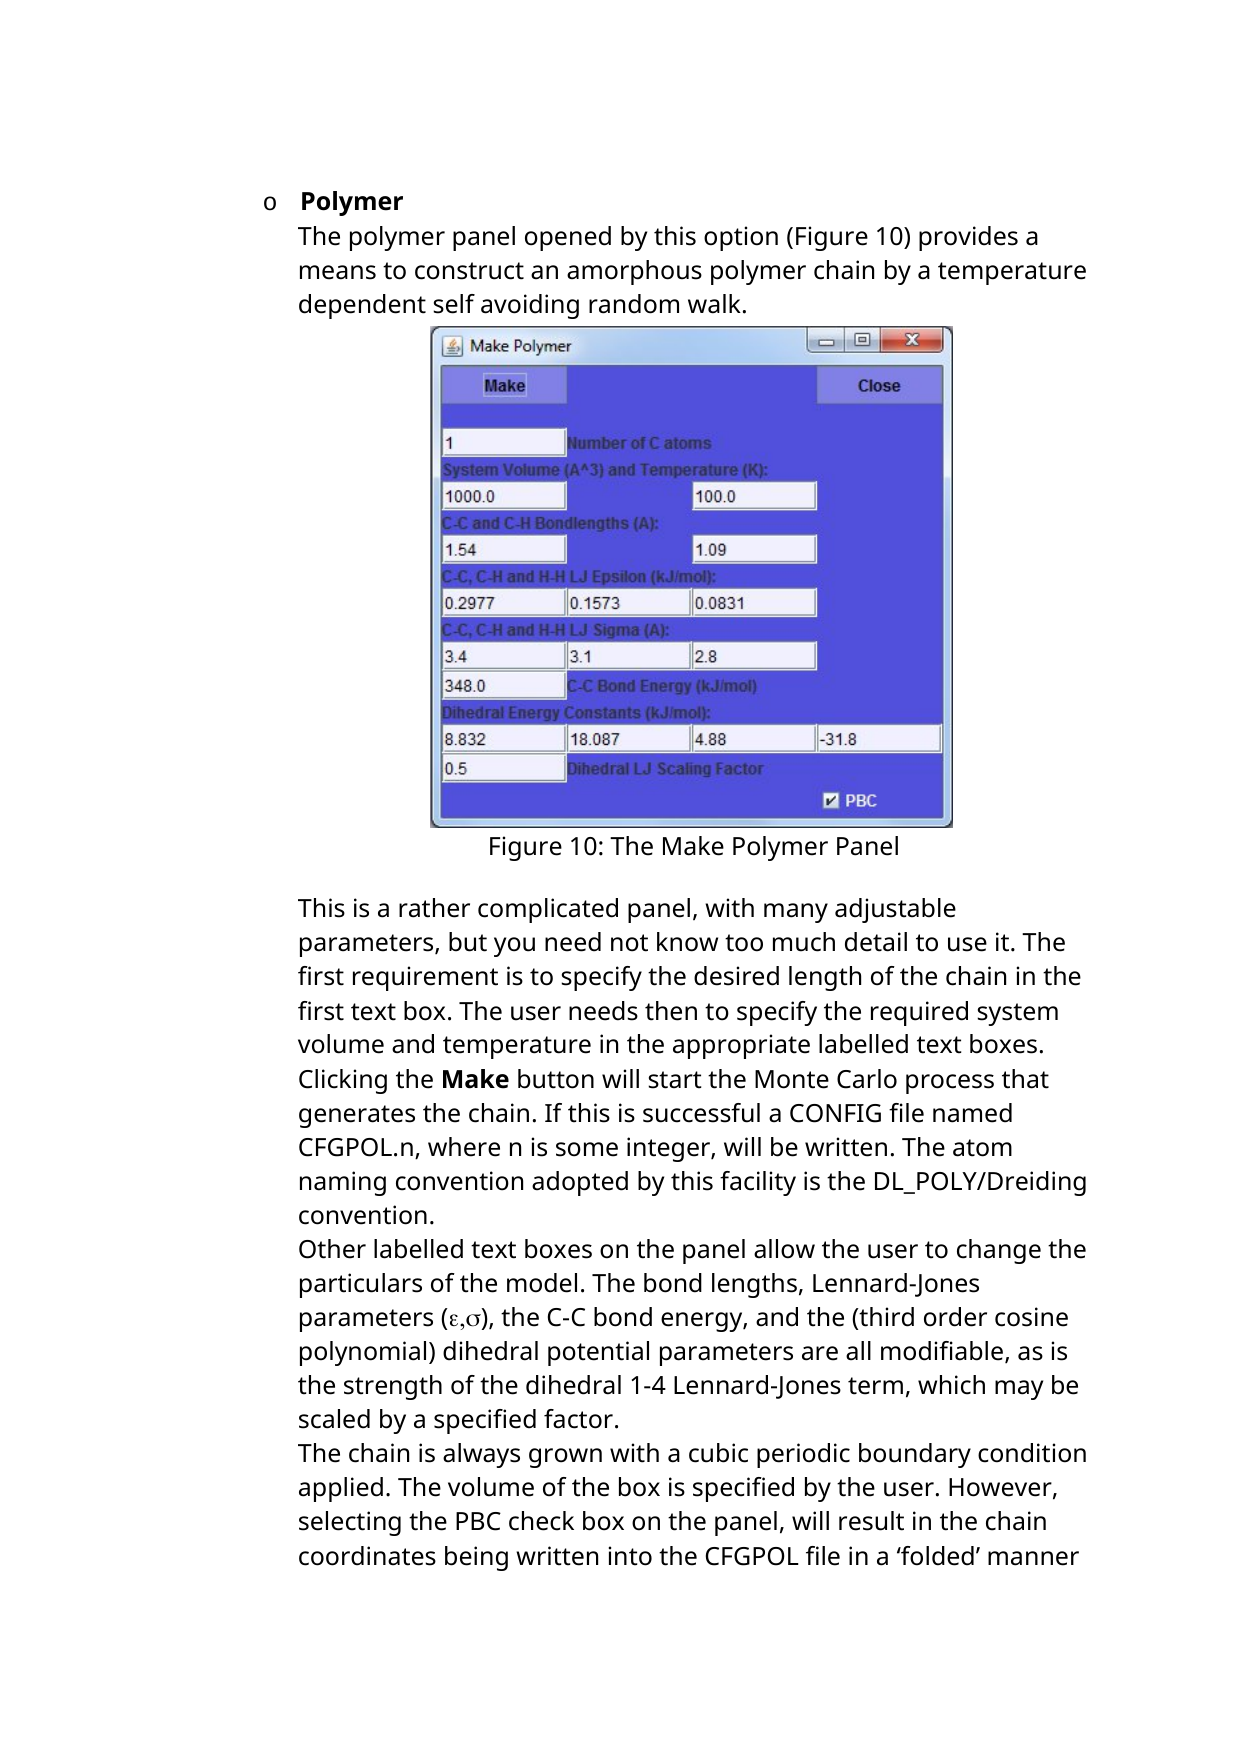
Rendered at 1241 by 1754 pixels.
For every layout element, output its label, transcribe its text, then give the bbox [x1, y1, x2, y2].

text Figure 10: The Make Polymer Panel [298, 321, 1090, 863]
picture [430, 326, 953, 828]
text The polymer panel opened by this option (Figure 10) provides a means to construct an amorphous polymer chain by a temperature dependent self avoiding random walk. [298, 218, 1090, 321]
list Polymer [262, 184, 1090, 218]
text The chain is always grown with a cubic periodic boundary condition applied. The volume of the box is specified by the user. However, selecting the PBC check box on the panel, will result in the chain coordinates being written into the CFGPOL file in a ‘folded’ manner [298, 1436, 1090, 1572]
text Other labelled text boxes on the panel allow the user to change the particulars of the model. The bond lengths, Lennard-Jones parameters (), the C-C bond energy, and the (third order cosine polynomial) dihedral potential parameters are all modifiable, as is the strength of the dihedral 1-4 Lennard-Jones term, which may be scaled by a specified factor. [298, 1232, 1090, 1436]
text This is a rather complicated panel, with many adjustable parameters, but you need not know too much detail to use it. The first requirement is to specify the desired length of the chain in the first text box. The user needs then to specify the required system volume and temperature in the appropriate labelled text boxes. Clicking the Make button will start the Monte Carlo process that generates the chain. If this is successful a CONFIG file named CFGPOL.n, where n is some integer, will be written. The atom naming convention adopted by this facility is the DL_POLY/Dreiding convention. [298, 891, 1090, 1232]
